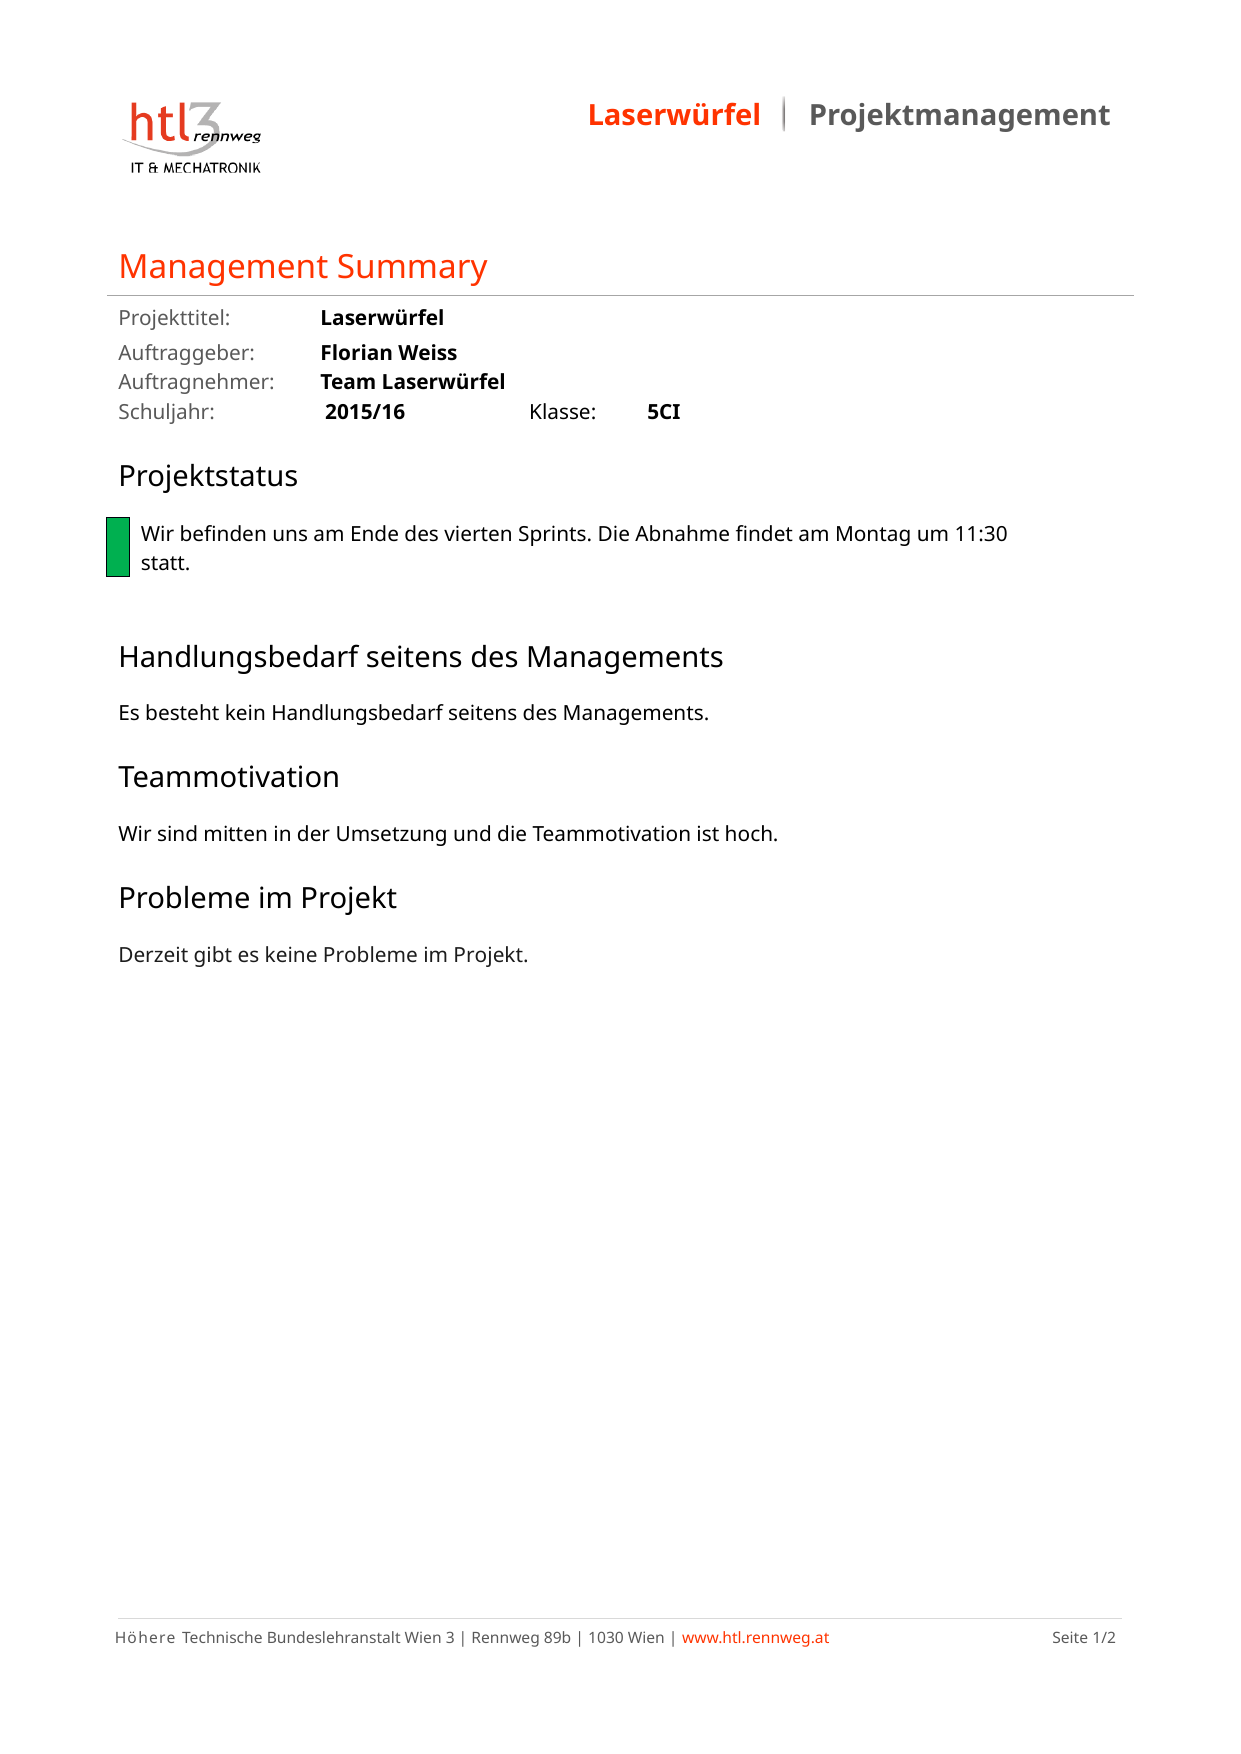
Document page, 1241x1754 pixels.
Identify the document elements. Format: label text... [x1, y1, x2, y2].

table_cell Auftraggeber: [107, 336, 309, 366]
table_cell Team Laserwürfel [309, 366, 1134, 396]
table_cell Florian Weiss [309, 336, 1134, 366]
table_cell 2015/16 [314, 396, 518, 425]
table_cell Laserwürfel [309, 296, 1134, 336]
text Wir sind mitten in der Umsetzung und die Teammotivation ist hoch. [118, 818, 1122, 847]
table_cell 5CI [636, 396, 945, 425]
table_header Management Summary [107, 236, 841, 295]
table_cell Projekttitel: [107, 296, 309, 336]
table_header Wir [107, 518, 129, 576]
text Es besteht kein Handlungsbedarf seitens des Managements. [118, 698, 1122, 726]
table_cell Schuljahr: [107, 396, 314, 425]
table_cell Klasse: [518, 396, 636, 425]
table_header Wir befinden uns am Ende des vierten Sprints. Die Abnahme findet am Montag um 11:30 statt. [130, 517, 1061, 576]
table_cell [945, 396, 1134, 425]
table_cell Auftragnehmer: [107, 366, 309, 396]
subtitle Probleme im Projekt [118, 885, 1122, 914]
subtitle Projektstatus [118, 463, 1122, 492]
subtitle Handlungsbedarf seitens des Managements [118, 644, 1122, 673]
text Derzeit gibt es keine Probleme im Projekt. [118, 939, 1122, 968]
subtitle Teammotivation [118, 764, 1122, 793]
table_header [841, 236, 1134, 295]
